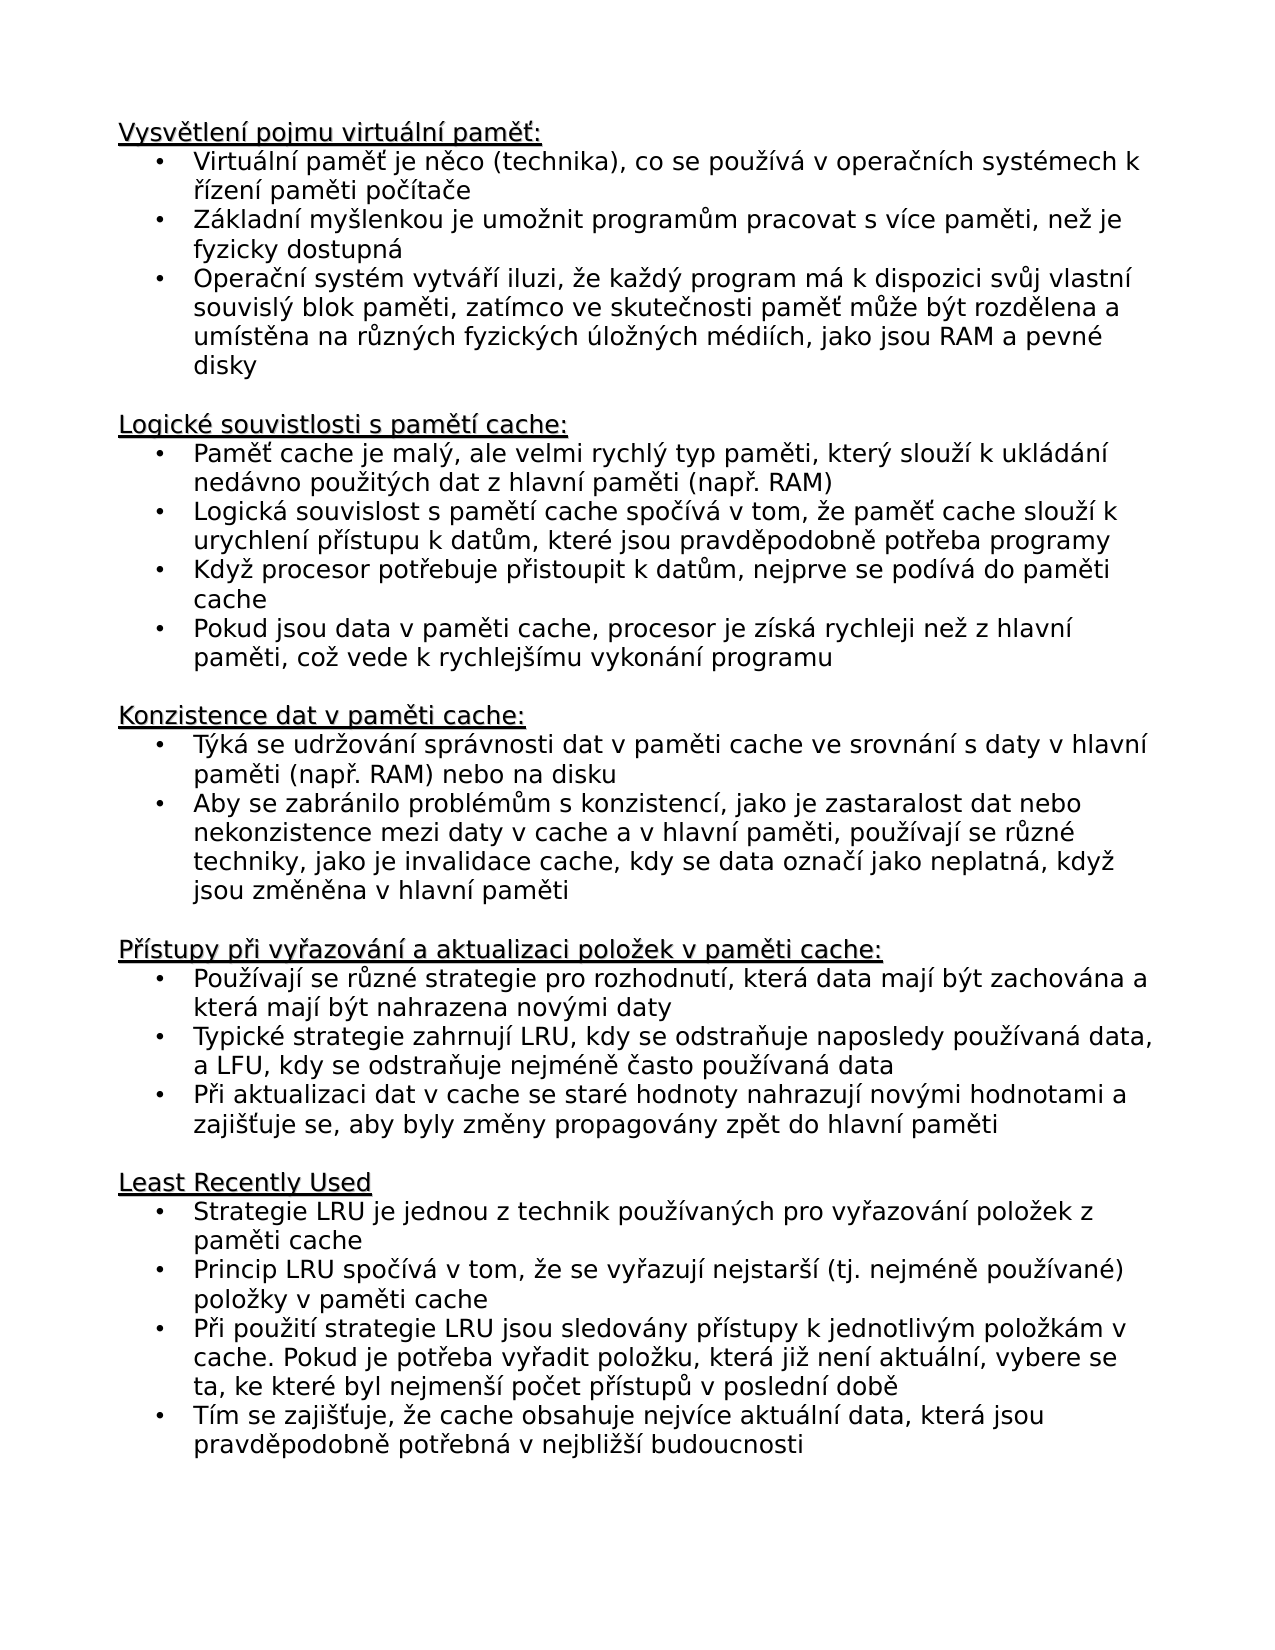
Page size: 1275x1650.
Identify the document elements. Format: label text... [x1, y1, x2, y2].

list Aby se zabránilo problémům s konzistencí, jako je zastaralost dat nebo nekonzistence mezi daty v cache a v hlavní paměti, používají se různé techniky, jako je invalidace cache, kdy se data označí jako neplatná, když jsou změněna v hlavní paměti [156, 789, 1157, 906]
list Při použití strategie LRU jsou sledovány přístupy k jednotlivým položkám v cache. Pokud je potřeba vyřadit položku, která již není aktuální, vybere se ta, ke které byl nejmenší počet přístupů v poslední době [156, 1314, 1157, 1401]
text Least Recently Used [118, 1168, 1157, 1197]
list Tím se zajišťuje, že cache obsahuje nejvíce aktuální data, která jsou pravděpodobně potřebná v nejbližší budoucnosti [156, 1401, 1157, 1460]
list Virtuální paměť je něco (technika), co se používá v operačních systémech k řízení paměti počítače [156, 147, 1157, 206]
list Paměť cache je malý, ale velmi rychlý typ paměti, který slouží k ukládání nedávno použitých dat z hlavní paměti (např. RAM) [156, 439, 1157, 497]
list Princip LRU spočívá v tom, že se vyřazují nejstarší (tj. nejméně používané) položky v paměti cache [156, 1256, 1157, 1314]
list Operační systém vytváří iluzi, že každý program má k dispozici svůj vlastní souvislý blok paměti, zatímco ve skutečnosti paměť může být rozdělena a umístěna na různých fyzických úložných médiích, jako jsou RAM a pevné disky [156, 264, 1157, 381]
list Logická souvislost s pamětí cache spočívá v tom, že paměť cache slouží k urychlení přístupu k datům, které jsou pravděpodobně potřeba programy [156, 497, 1157, 556]
list Základní myšlenkou je umožnit programům pracovat s více paměti, než je fyzicky dostupná [156, 206, 1157, 264]
list Pokud jsou data v paměti cache, procesor je získá rychleji než z hlavní paměti, což vede k rychlejšímu vykonání programu [156, 614, 1157, 672]
text Vysvětlení pojmu virtuální paměť: [118, 118, 1157, 147]
list Používají se různé strategie pro rozhodnutí, která data mají být zachována a která mají být nahrazena novými daty [156, 964, 1157, 1022]
text Logické souvistlosti s pamětí cache: [118, 410, 1157, 439]
list Týká se udržování správnosti dat v paměti cache ve srovnání s daty v hlavní paměti (např. RAM) nebo na disku [156, 731, 1157, 789]
list Strategie LRU je jednou z technik používaných pro vyřazování položek z paměti cache [156, 1197, 1157, 1256]
text Přístupy při vyřazování a aktualizaci položek v paměti cache: [118, 935, 1157, 964]
list Typické strategie zahrnují LRU, kdy se odstraňuje naposledy používaná data, a LFU, kdy se odstraňuje nejméně často používaná data [156, 1022, 1157, 1081]
text Konzistence dat v paměti cache: [118, 701, 1157, 731]
list Když procesor potřebuje přistoupit k datům, nejprve se podívá do paměti cache [156, 556, 1157, 614]
list Při aktualizaci dat v cache se staré hodnoty nahrazují novými hodnotami a zajišťuje se, aby byly změny propagovány zpět do hlavní paměti [156, 1081, 1157, 1139]
